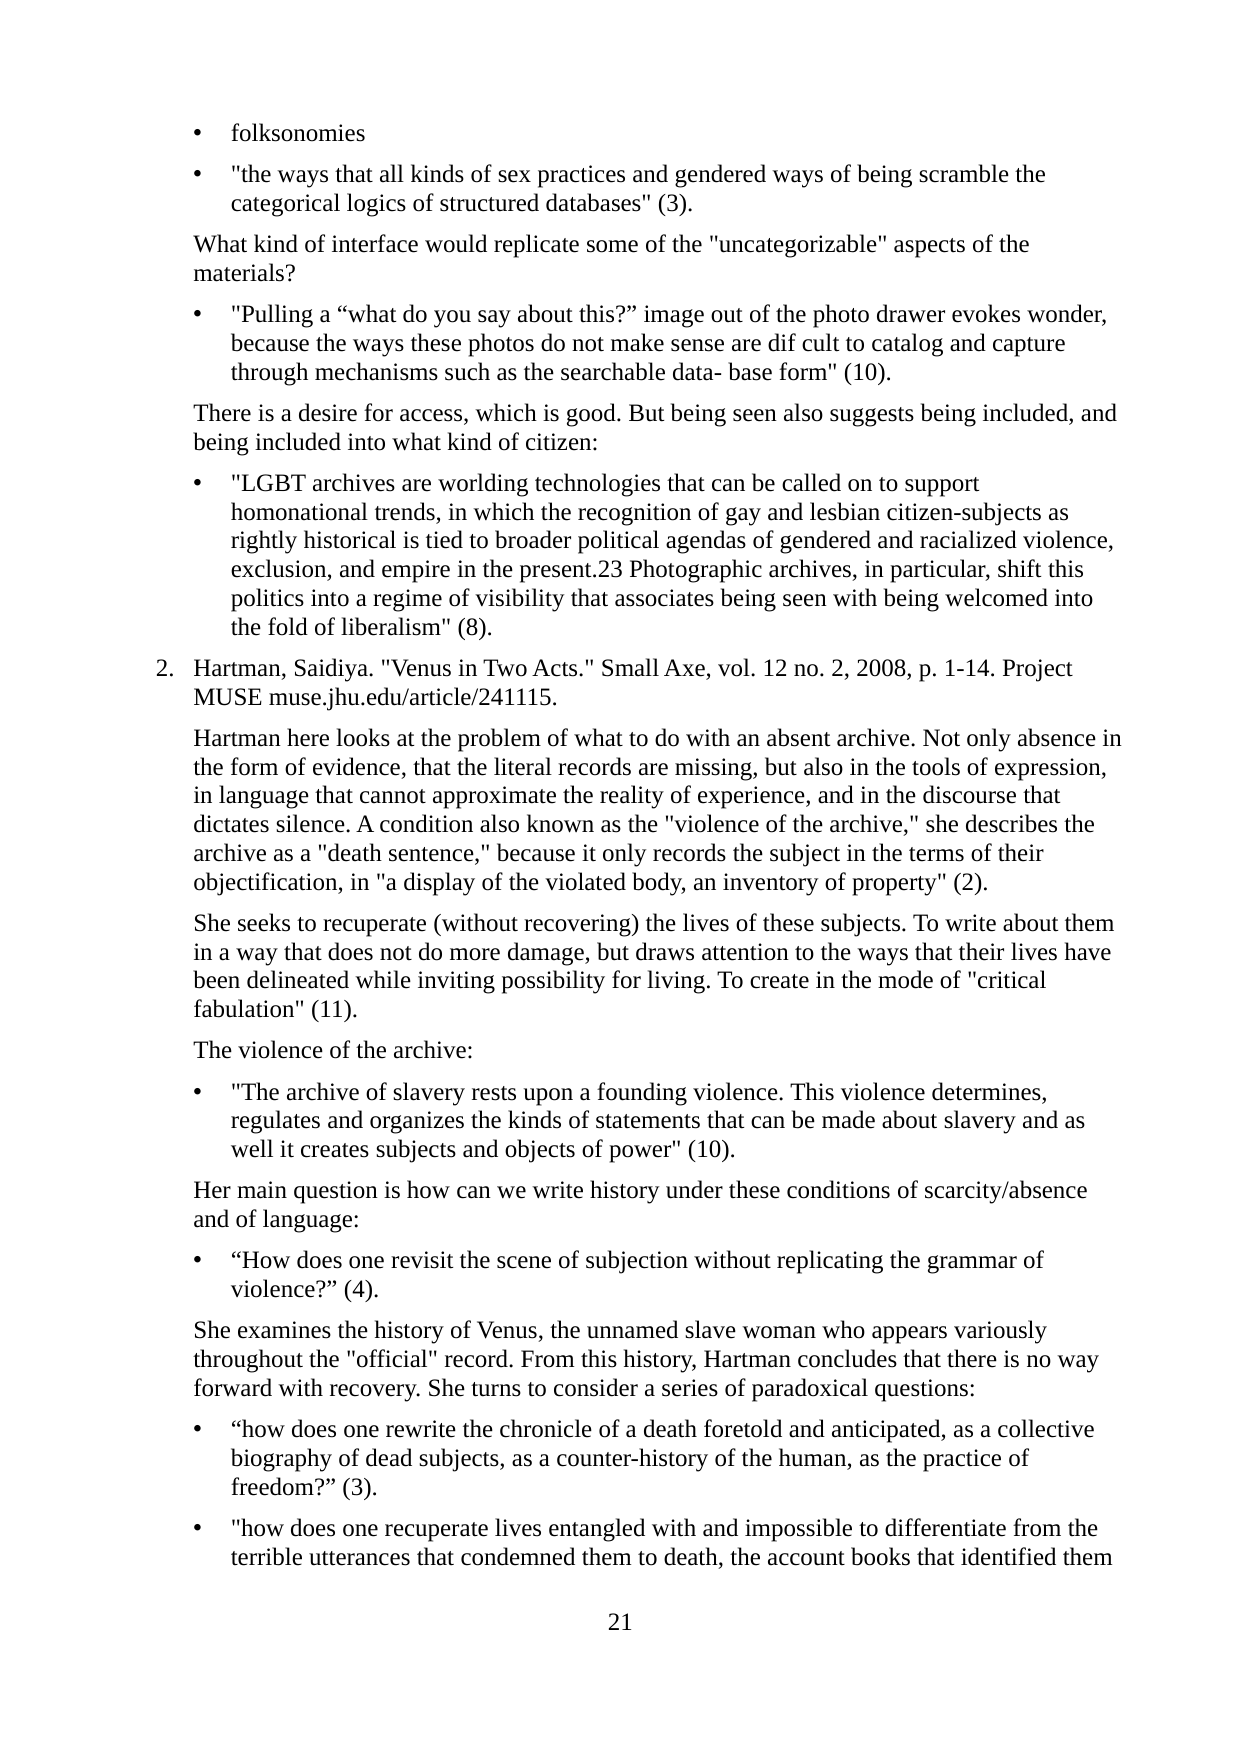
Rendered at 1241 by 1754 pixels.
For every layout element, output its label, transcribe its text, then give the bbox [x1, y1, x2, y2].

list Her main question is how can we write history under these conditions of scarcity/absence and of language: [156, 1176, 1122, 1233]
list “How does one revisit the scene of subjection without replicating the grammar of violence?” (4). [193, 1246, 1122, 1303]
list Hartman here looks at the problem of what to do with an absent archive. Not only absence in the form of evidence, that the literal records are missing, but also in the tools of expression, in language that cannot approximate the reality of experience, and in the discourse that dictates silence. A condition also known as the "violence of the archive," she describes the archive as a "death sentence," because it only records the subject in the terms of their objectification, in "a display of the violated body, an inventory of property" (2). [156, 723, 1122, 896]
list "the ways that all kinds of sex practices and gendered ways of being scramble the categorical logics of structured databases" (3). [193, 159, 1122, 217]
list She examines the history of Venus, the unnamed slave woman who appears variously throughout the "official" record. From this history, Hartman concludes that there is no way forward with recovery. She turns to consider a series of paradoxical questions: [156, 1316, 1122, 1402]
list "The archive of slavery rests upon a founding violence. This violence determines, regulates and organizes the kinds of statements that can be made about slavery and as well it creates subjects and objects of power" (10). [193, 1077, 1122, 1163]
list "how does one recuperate lives entangled with and impossible to differentiate from the terrible utterances that condemned them to death, the account books that identified them [193, 1513, 1122, 1571]
list She seeks to recuperate (without recovering) the lives of these subjects. To write about them in a way that does not do more damage, but draws attention to the ways that their lives have been delineated while inviting possibility for living. To create in the mode of "critical fabulation" (11). [156, 908, 1122, 1023]
list "Pulling a “what do you say about this?” image out of the photo drawer evokes wonder, because the ways these photos do not make sense are dif cult to catalog and capture through mechanisms such as the searchable data- base form" (10). [193, 299, 1122, 386]
list There is a desire for access, which is good. But being seen also suggests being included, and being included into what kind of citizen: [156, 398, 1122, 456]
list The violence of the archive: [156, 1036, 1122, 1064]
list "LGBT archives are worlding technologies that can be called on to support homonational trends, in which the recognition of gay and lesbian citizen-subjects as rightly historical is tied to broader political agendas of gendered and racialized violence, exclusion, and empire in the present.23 Photographic archives, in particular, shift this politics into a regime of visibility that associates being seen with being welcomed into the fold of liberalism" (8). [193, 468, 1122, 641]
list folksonomies [193, 118, 1122, 147]
list “how does one rewrite the chronicle of a death foretold and anticipated, as a collective biography of dead subjects, as a counter-history of the human, as the practice of freedom?” (3). [193, 1414, 1122, 1501]
list Hartman, Saidiya. "Venus in Two Acts." Small Axe, vol. 12 no. 2, 2008, p. 1-14. Project MUSE muse.jhu.edu/article/241115. [156, 653, 1122, 711]
list What kind of interface would replicate some of the "uncategorizable" aspects of the materials? [156, 229, 1122, 287]
